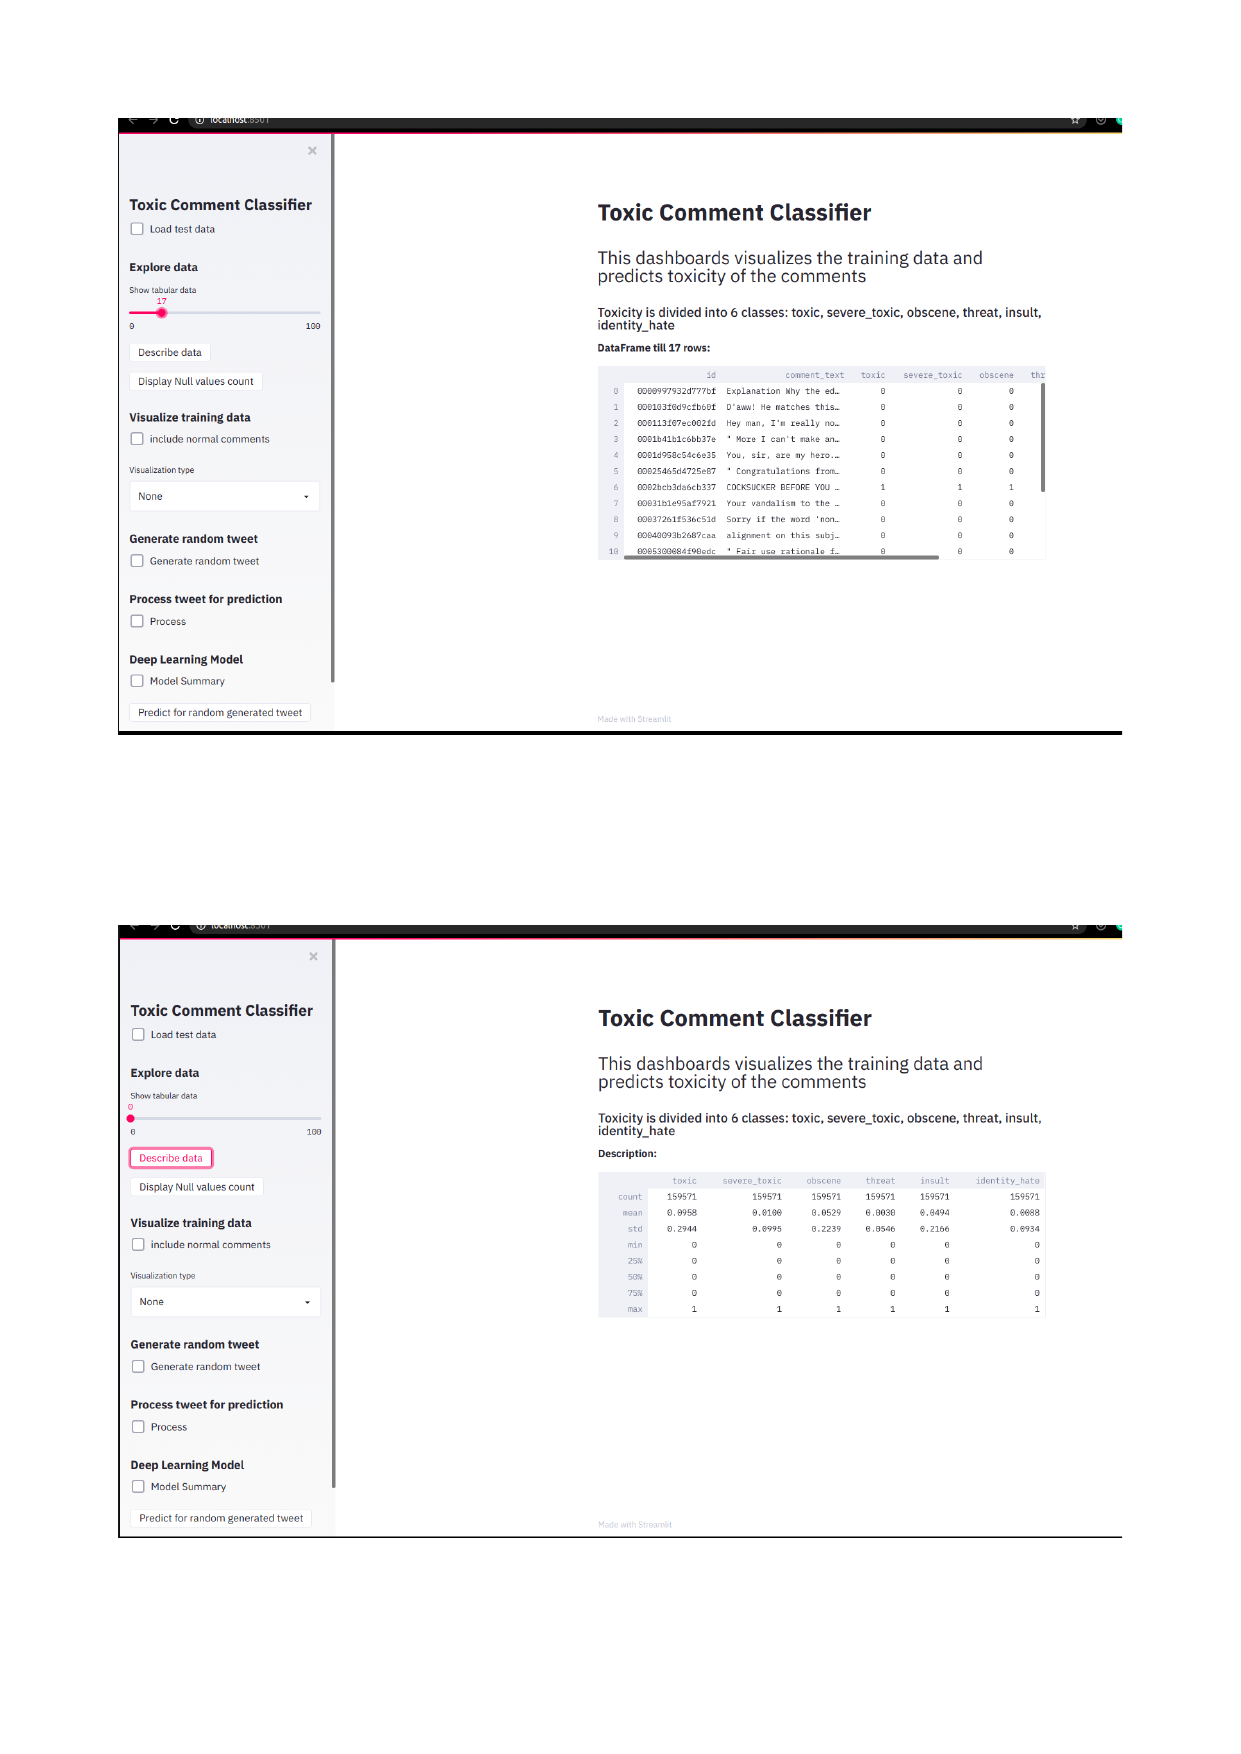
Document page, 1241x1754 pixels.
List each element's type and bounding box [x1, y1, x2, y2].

picture [118, 925, 1123, 1538]
picture [118, 118, 1123, 735]
